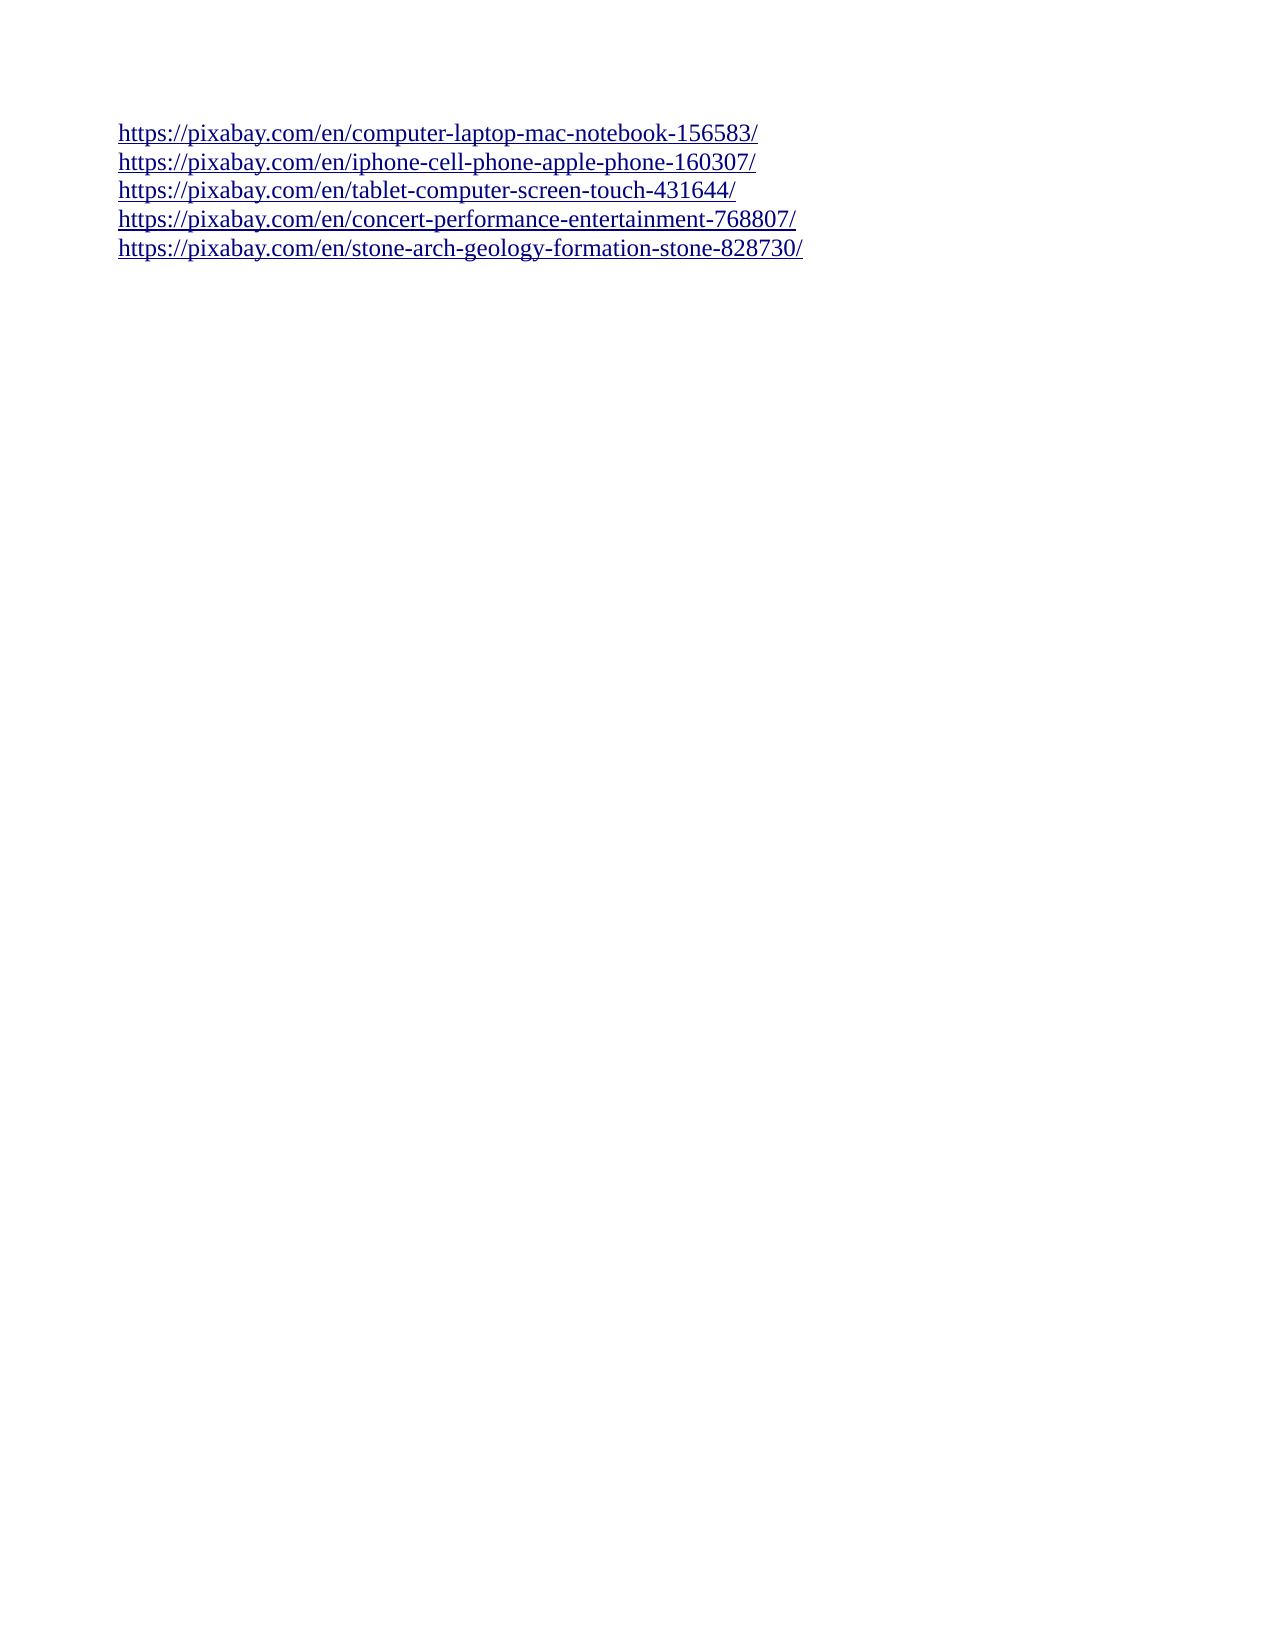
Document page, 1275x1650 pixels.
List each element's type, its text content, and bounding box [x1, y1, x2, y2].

text https://pixabay.com/en/iphone-cell-phone-apple-phone-160307/ [118, 147, 1157, 176]
text https://pixabay.com/en/concert-performance-entertainment-768807/ [118, 204, 1157, 233]
text https://pixabay.com/en/computer-laptop-mac-notebook-156583/ [118, 118, 1157, 147]
text https://pixabay.com/en/stone-arch-geology-formation-stone-828730/ [118, 233, 1157, 262]
text https://pixabay.com/en/tablet-computer-screen-touch-431644/ [118, 176, 1157, 204]
